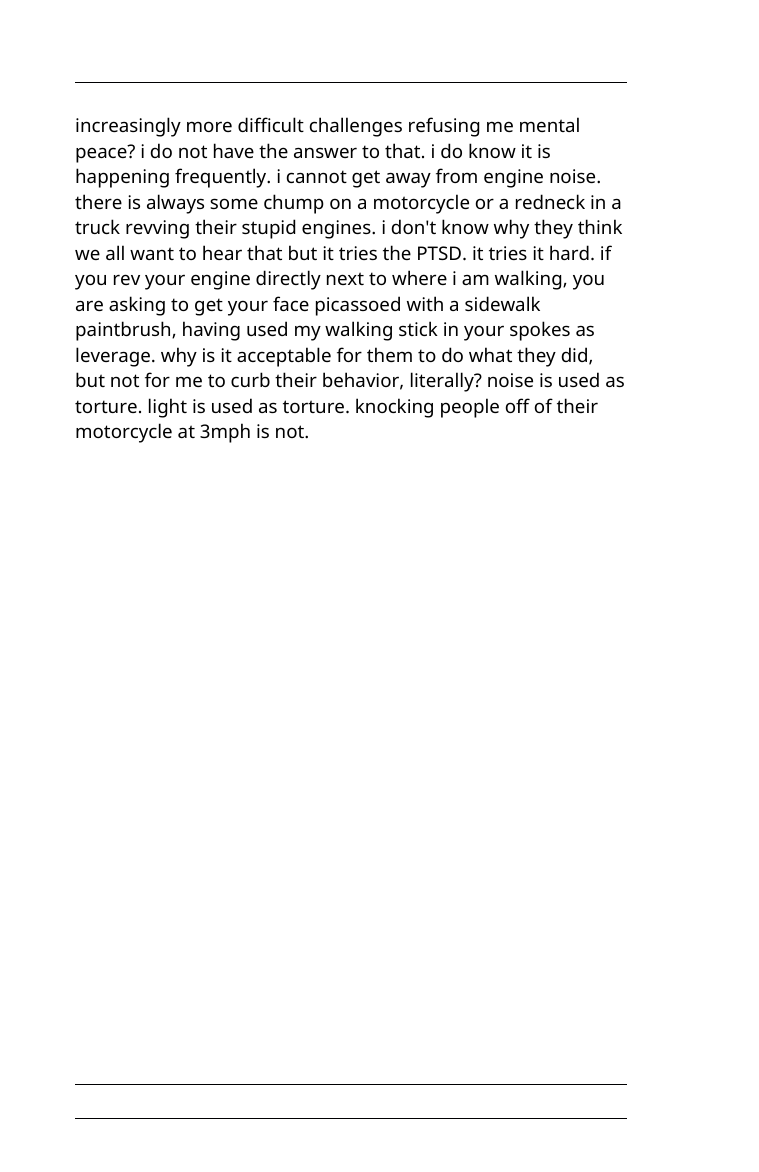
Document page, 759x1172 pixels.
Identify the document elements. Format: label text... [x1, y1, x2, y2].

text increasingly more difficult challenges refusing me mental peace? i do not have the answer to that. i do know it is happening frequently. i cannot get away from engine noise. there is always some chump on a motorcycle or a redneck in a truck revving their stupid engines. i don't know why they think we all want to hear that but it tries the PTSD. it tries it hard. if you rev your engine directly next to where i am walking, you are asking to get your face picassoed with a sidewalk paintbrush, having used my walking stick in your spokes as leverage. why is it acceptable for them to do what they did, but not for me to curb their behavior, literally? noise is used as torture. light is used as torture. knocking people off of their motorcycle at 3mph is not. [75, 112, 627, 444]
